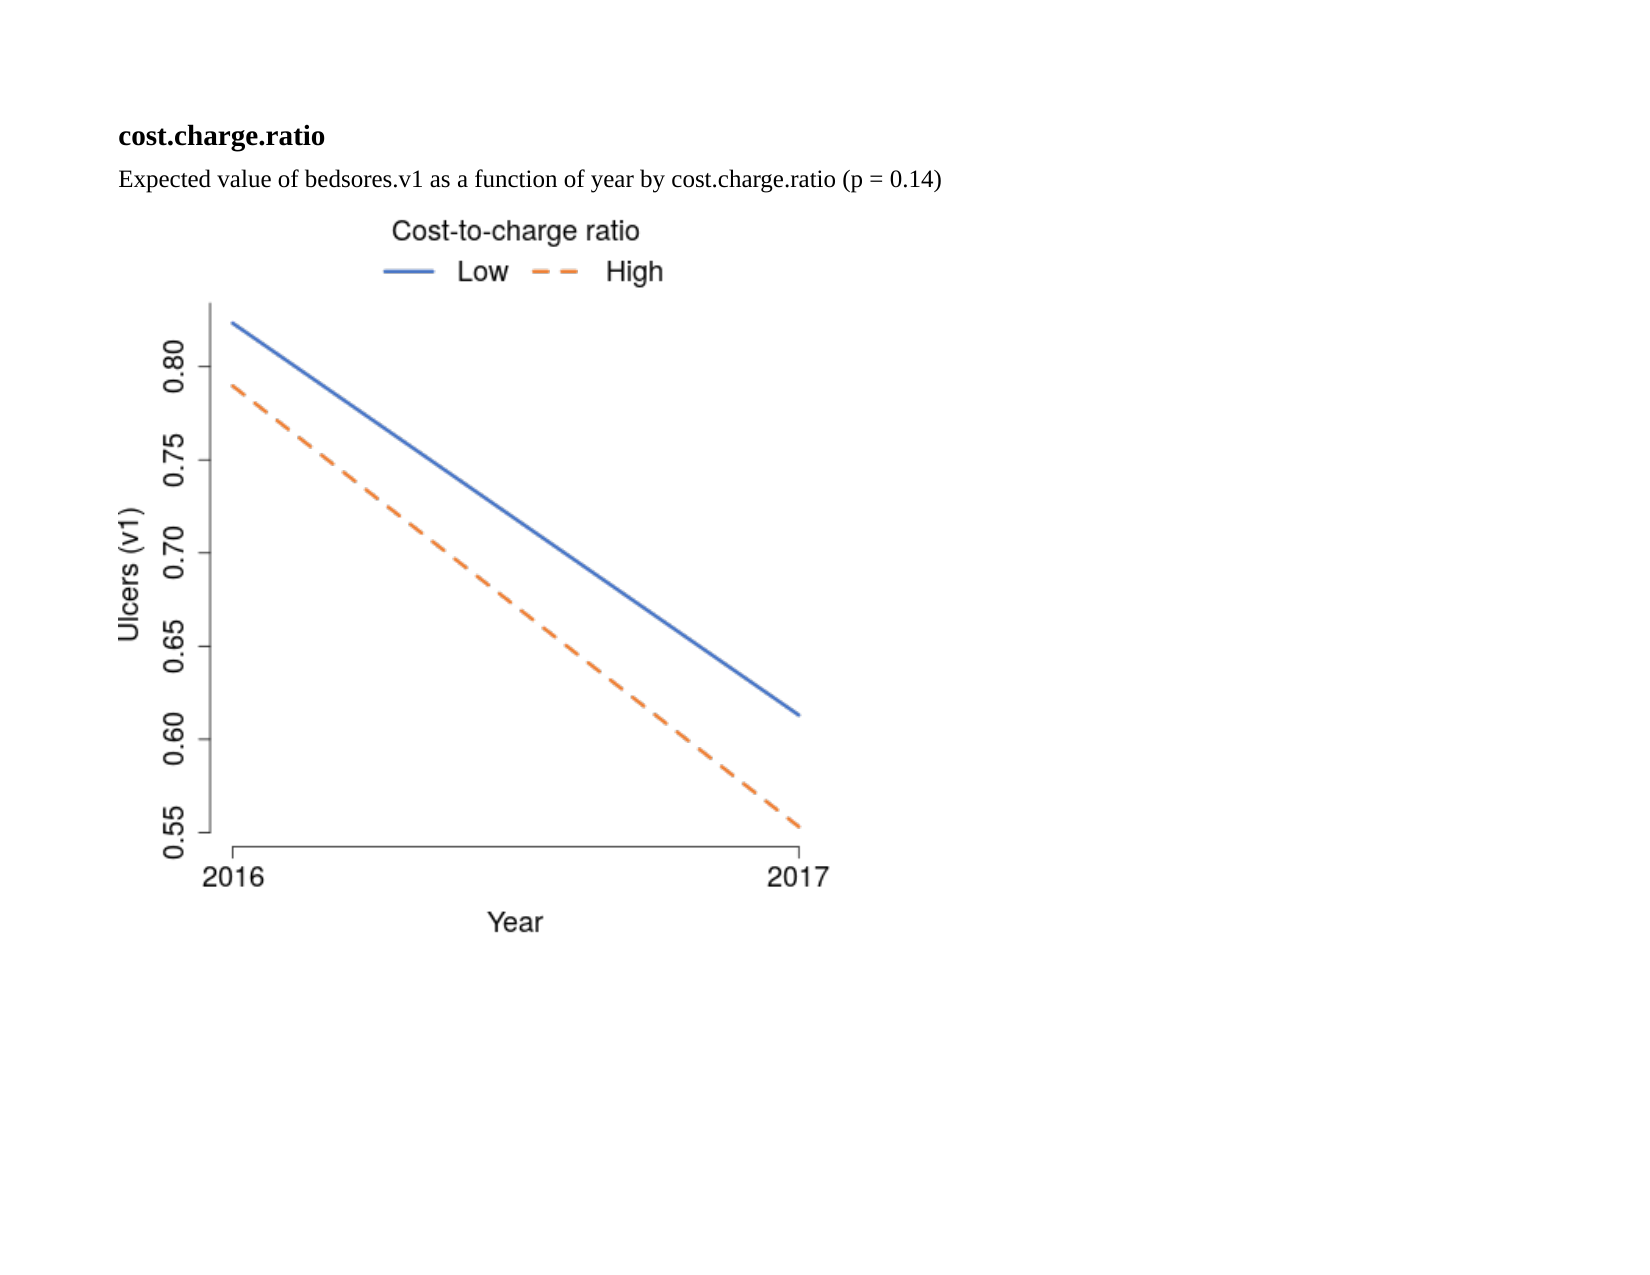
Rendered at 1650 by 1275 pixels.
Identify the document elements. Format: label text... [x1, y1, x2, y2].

subtitle cost.charge.ratio [118, 118, 1532, 152]
text Expected value of bedsores.v1 as a function of year by cost.charge.ratio (p = 0.14) [118, 164, 1532, 193]
picture [118, 211, 869, 962]
